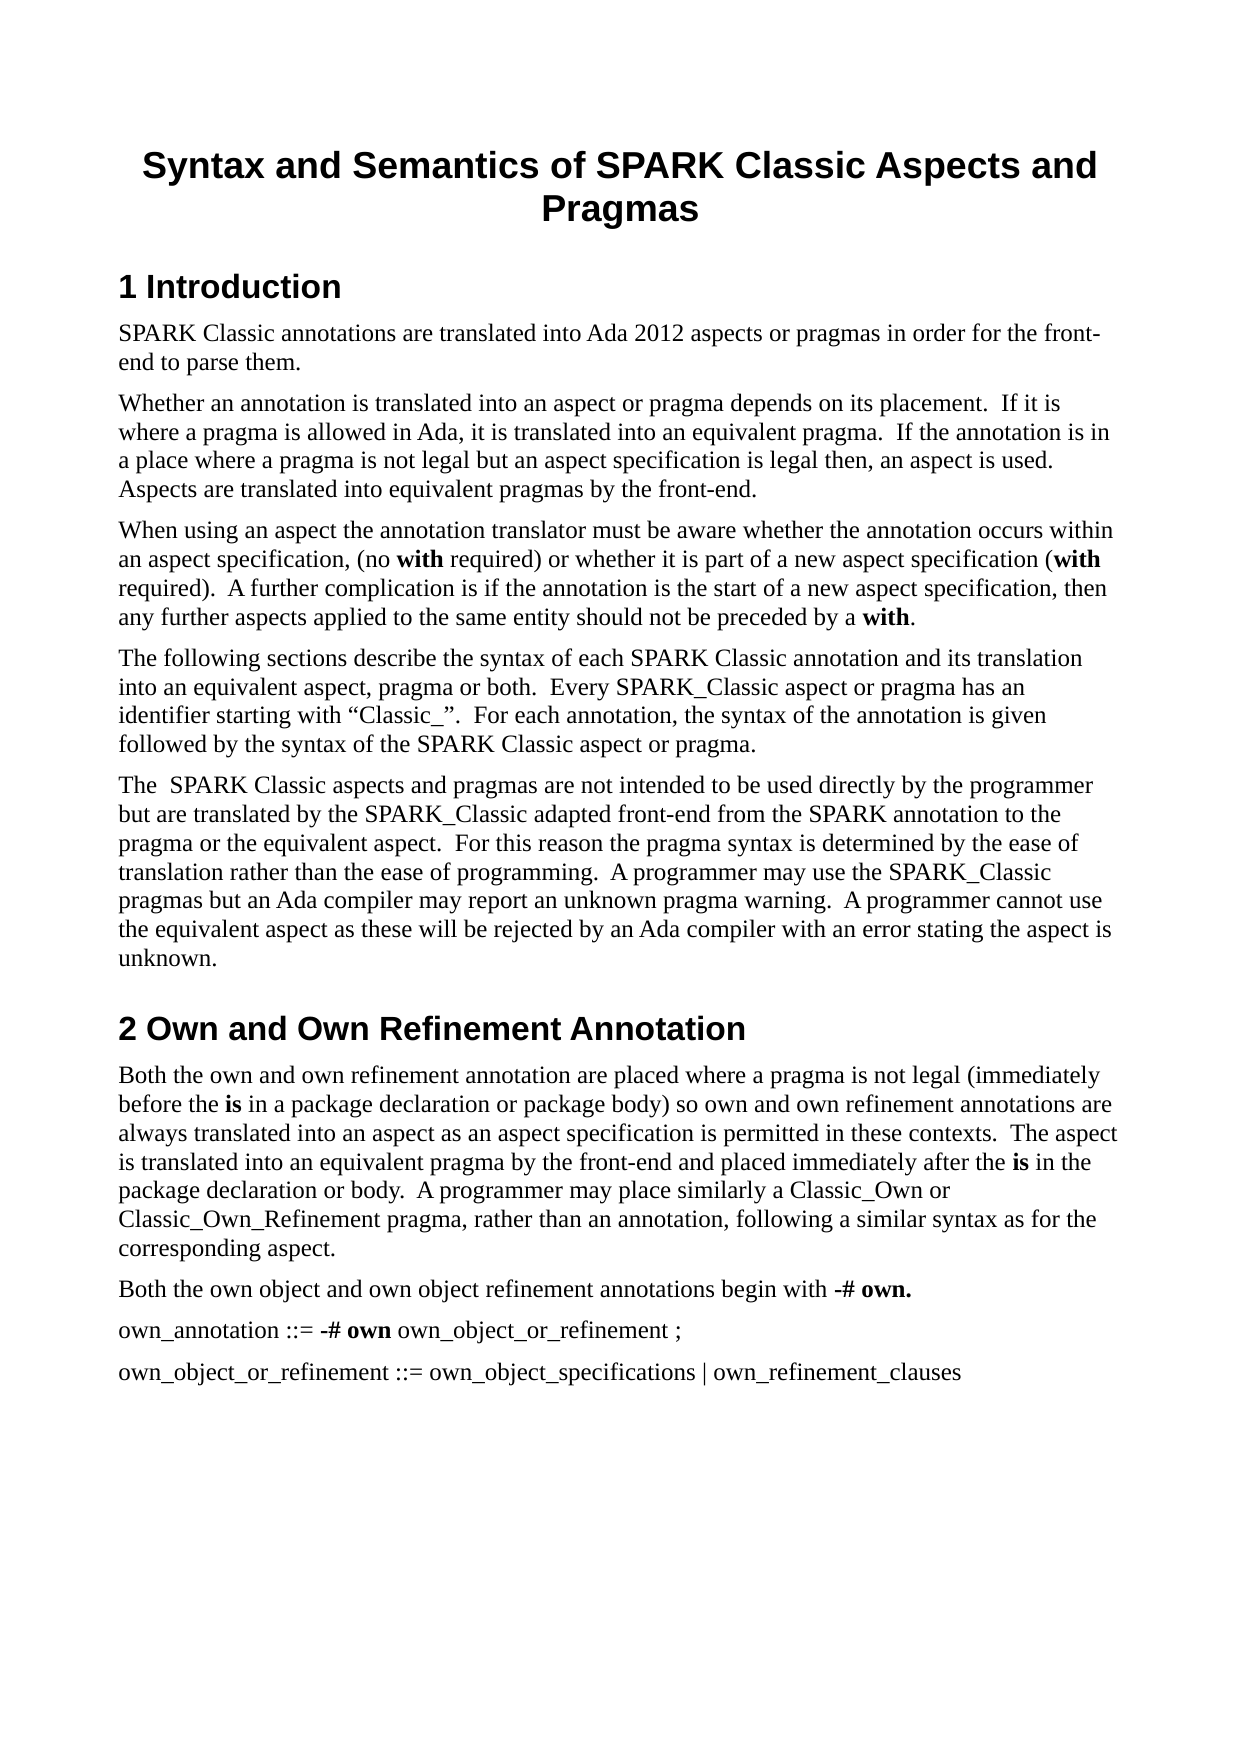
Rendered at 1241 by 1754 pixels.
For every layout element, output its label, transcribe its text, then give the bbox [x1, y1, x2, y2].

text Whether an annotation is translated into an aspect or pragma depends on its placement. If it is where a pragma is allowed in Ada, it is translated into an equivalent pragma. If the annotation is in a place where a pragma is not legal but an aspect specification is legal then, an aspect is used. Aspects are translated into equivalent pragmas by the front-end. [118, 388, 1122, 503]
subtitle 1 Introduction [118, 267, 1122, 306]
title Syntax and Semantics of SPARK Classic Aspects and Pragmas [118, 143, 1122, 229]
text Both the own and own refinement annotation are placed where a pragma is not legal (immediately before the is in a package declaration or package body) so own and own refinement annotations are always translated into an aspect as an aspect specification is permitted in these contexts. The aspect is translated into an equivalent pragma by the front-end and placed immediately after the is in the package declaration or body. A programmer may place similarly a Classic_Own or Classic_Own_Refinement pragma, rather than an annotation, following a similar syntax as for the corresponding aspect. [118, 1060, 1122, 1262]
text own_object_or_refinement ::= own_object_specifications | own_refinement_clauses [118, 1357, 1122, 1385]
text Both the own object and own object refinement annotations begin with -# own. [118, 1274, 1122, 1303]
text The following sections describe the syntax of each SPARK Classic annotation and its translation into an equivalent aspect, pragma or both. Every SPARK_Classic aspect or pragma has an identifier starting with “Classic_”. For each annotation, the syntax of the annotation is given followed by the syntax of the SPARK Classic aspect or pragma. [118, 643, 1122, 758]
subtitle 2 Own and Own Refinement Annotation [118, 1009, 1122, 1048]
text When using an aspect the annotation translator must be aware whether the annotation occurs within an aspect specification, (no with required) or whether it is part of a new aspect specification (with required). A further complication is if the annotation is the start of a new aspect specification, then any further aspects applied to the same entity should not be preceded by a with. [118, 516, 1122, 631]
text SPARK Classic annotations are translated into Ada 2012 aspects or pragmas in order for the front-end to parse them. [118, 318, 1122, 376]
text The SPARK Classic aspects and pragmas are not intended to be used directly by the programmer but are translated by the SPARK_Classic adapted front-end from the SPARK annotation to the pragma or the equivalent aspect. For this reason the pragma syntax is determined by the ease of translation rather than the ease of programming. A programmer may use the SPARK_Classic pragmas but an Ada compiler may report an unknown pragma warning. A programmer cannot use the equivalent aspect as these will be rejected by an Ada compiler with an error stating the aspect is unknown. [118, 771, 1122, 972]
text own_annotation ::= -# own own_object_or_refinement ; [118, 1315, 1122, 1344]
